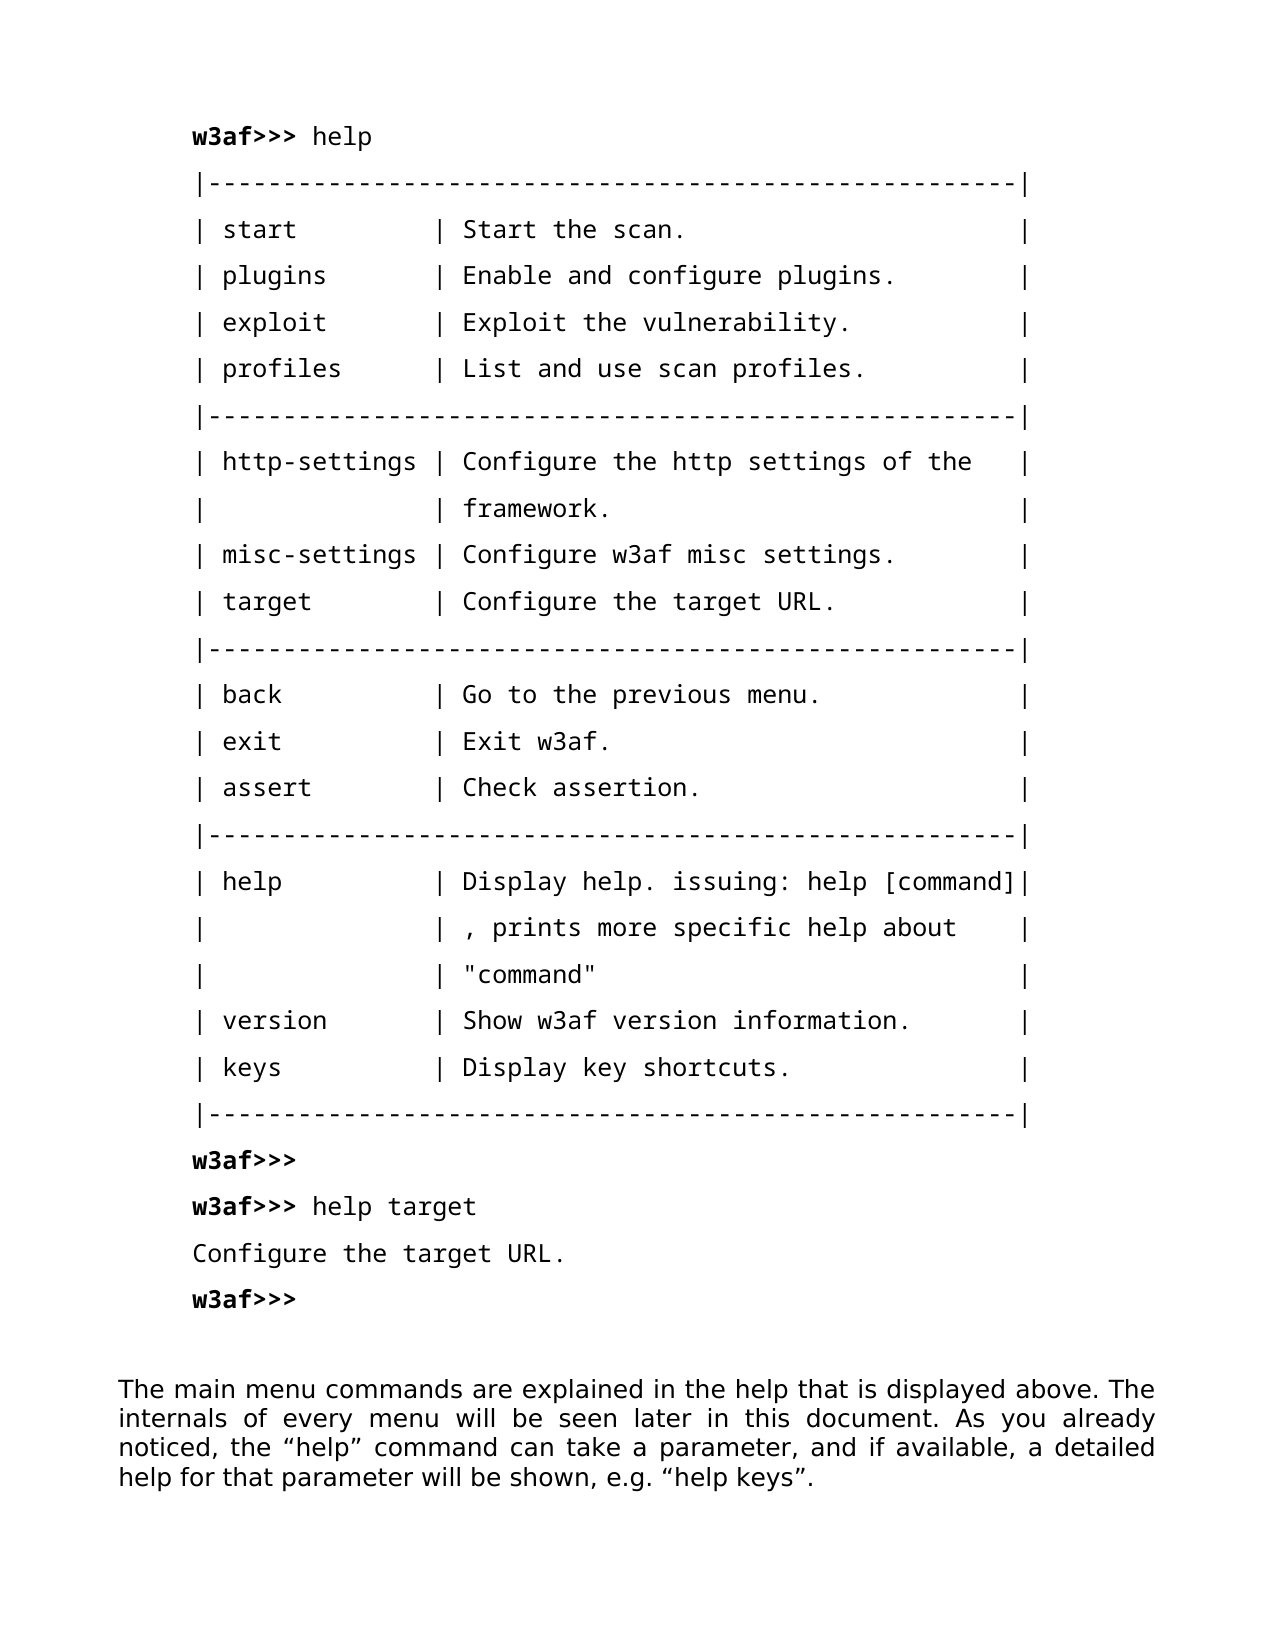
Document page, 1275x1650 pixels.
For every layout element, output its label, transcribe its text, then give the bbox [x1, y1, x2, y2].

text Configure the target URL. [192, 1236, 1157, 1270]
text | help | Display help. issuing: help [command]| [192, 863, 1157, 897]
text w3af>>> [192, 1142, 1157, 1177]
text | exploit | Exploit the vulnerability. | [192, 304, 1157, 338]
text The main menu commands are explained in the help that is displayed above. The internals of every menu will be seen later in this document. As you already noticed, the “help” command can take a parameter, and if available, a detailed help for that parameter will be shown, e.g. “help keys”. [118, 1375, 1157, 1492]
text | assert | Check assertion. | [192, 770, 1157, 804]
text | target | Configure the target URL. | [192, 584, 1157, 618]
text | http-settings | Configure the http settings of the | [192, 444, 1157, 478]
text |------------------------------------------------------| [192, 817, 1157, 851]
text | | framework. | [192, 491, 1157, 525]
text w3af>>> help [192, 118, 1157, 152]
text | version | Show w3af version information. | [192, 1003, 1157, 1037]
text | | "command" | [192, 956, 1157, 990]
text |------------------------------------------------------| [192, 1096, 1157, 1130]
text |------------------------------------------------------| [192, 630, 1157, 664]
text | plugins | Enable and configure plugins. | [192, 258, 1157, 292]
text w3af>>> [192, 1282, 1157, 1316]
text | start | Start the scan. | [192, 211, 1157, 245]
text | misc-settings | Configure w3af misc settings. | [192, 537, 1157, 571]
text | back | Go to the previous menu. | [192, 677, 1157, 711]
text w3af>>> help target [192, 1189, 1157, 1223]
text |------------------------------------------------------| [192, 165, 1157, 199]
text | exit | Exit w3af. | [192, 723, 1157, 757]
text | profiles | List and use scan profiles. | [192, 351, 1157, 385]
text | | , prints more specific help about | [192, 910, 1157, 944]
text |------------------------------------------------------| [192, 397, 1157, 432]
text | keys | Display key shortcuts. | [192, 1049, 1157, 1083]
